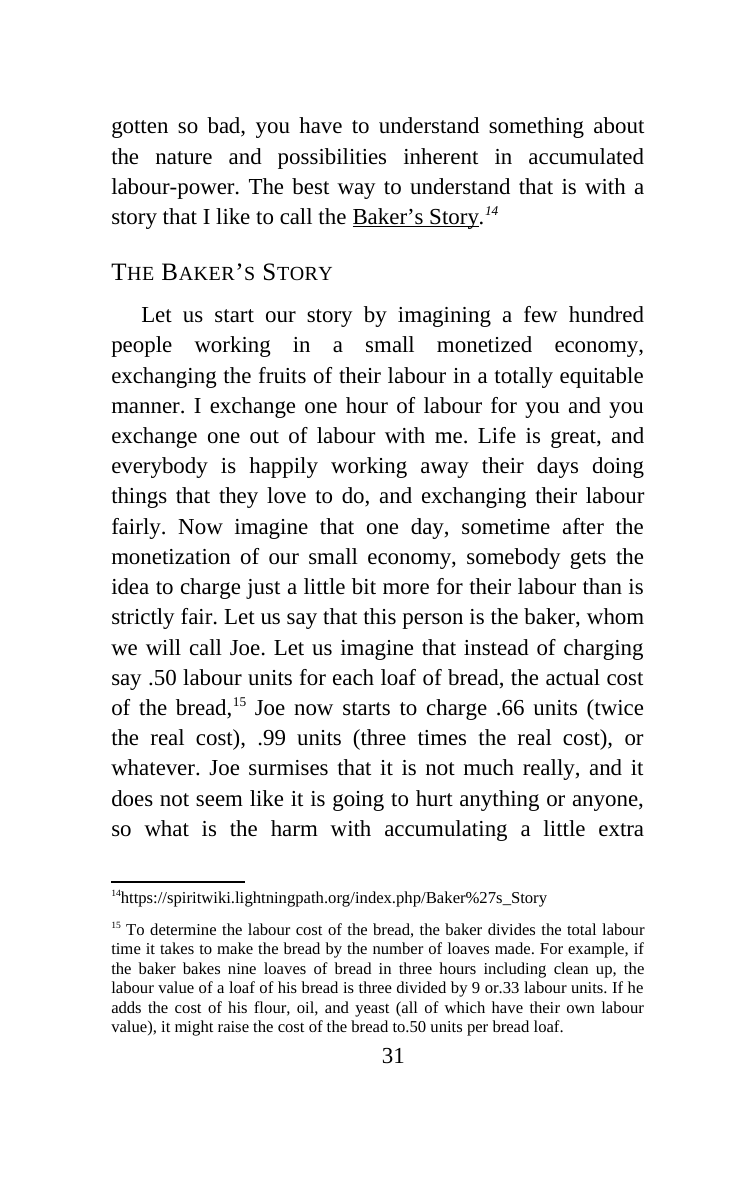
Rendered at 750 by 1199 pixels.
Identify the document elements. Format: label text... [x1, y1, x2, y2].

text gotten so bad, you have to understand something about the nature and possibilities inherent in accumulated labour-power. The best way to understand that is with a story that I like to call the Baker’s Story. [111, 112, 645, 229]
text To determine the labour cost of the bread, the baker divides the total labour time it takes to make the bread by the number of loaves made. For example, if the baker bakes nine loaves of bread in three hours including clean up, the labour value of a loaf of his bread is three divided by 9 or.33 labour units. If he adds the cost of his flour, oil, and yeast (all of which have their own labour value), it might raise the cost of the bread to.50 units per bread loaf. [111, 919, 645, 1036]
text Let us start our story by imagining a few hundred people working in a small monetized economy, exchanging the fruits of their labour in a totally equitable manner. I exchange one hour of labour for you and you exchange one out of labour with me. Life is great, and everybody is happily working away their days doing things that they love to do, and exchanging their labour fairly. Now imagine that one day, sometime after the monetization of our small economy, somebody gets the idea to charge just a little bit more for their labour than is strictly fair. Let us say that this person is the baker, whom we will call Joe. Let us imagine that instead of charging say .50 labour units for each loaf of bread, the actual cost of the bread, Joe now starts to charge .66 units (twice the real cost), .99 units (three times the real cost), or whatever. Joe surmises that it is not much really, and it does not seem like it is going to hurt anything or anyone, so what is the harm with accumulating a little extra [111, 301, 645, 841]
text https://spiritwiki.lightningpath.org/index.php/Baker%27s_Story [111, 888, 645, 907]
subtitle The Baker’s Story [111, 257, 645, 286]
